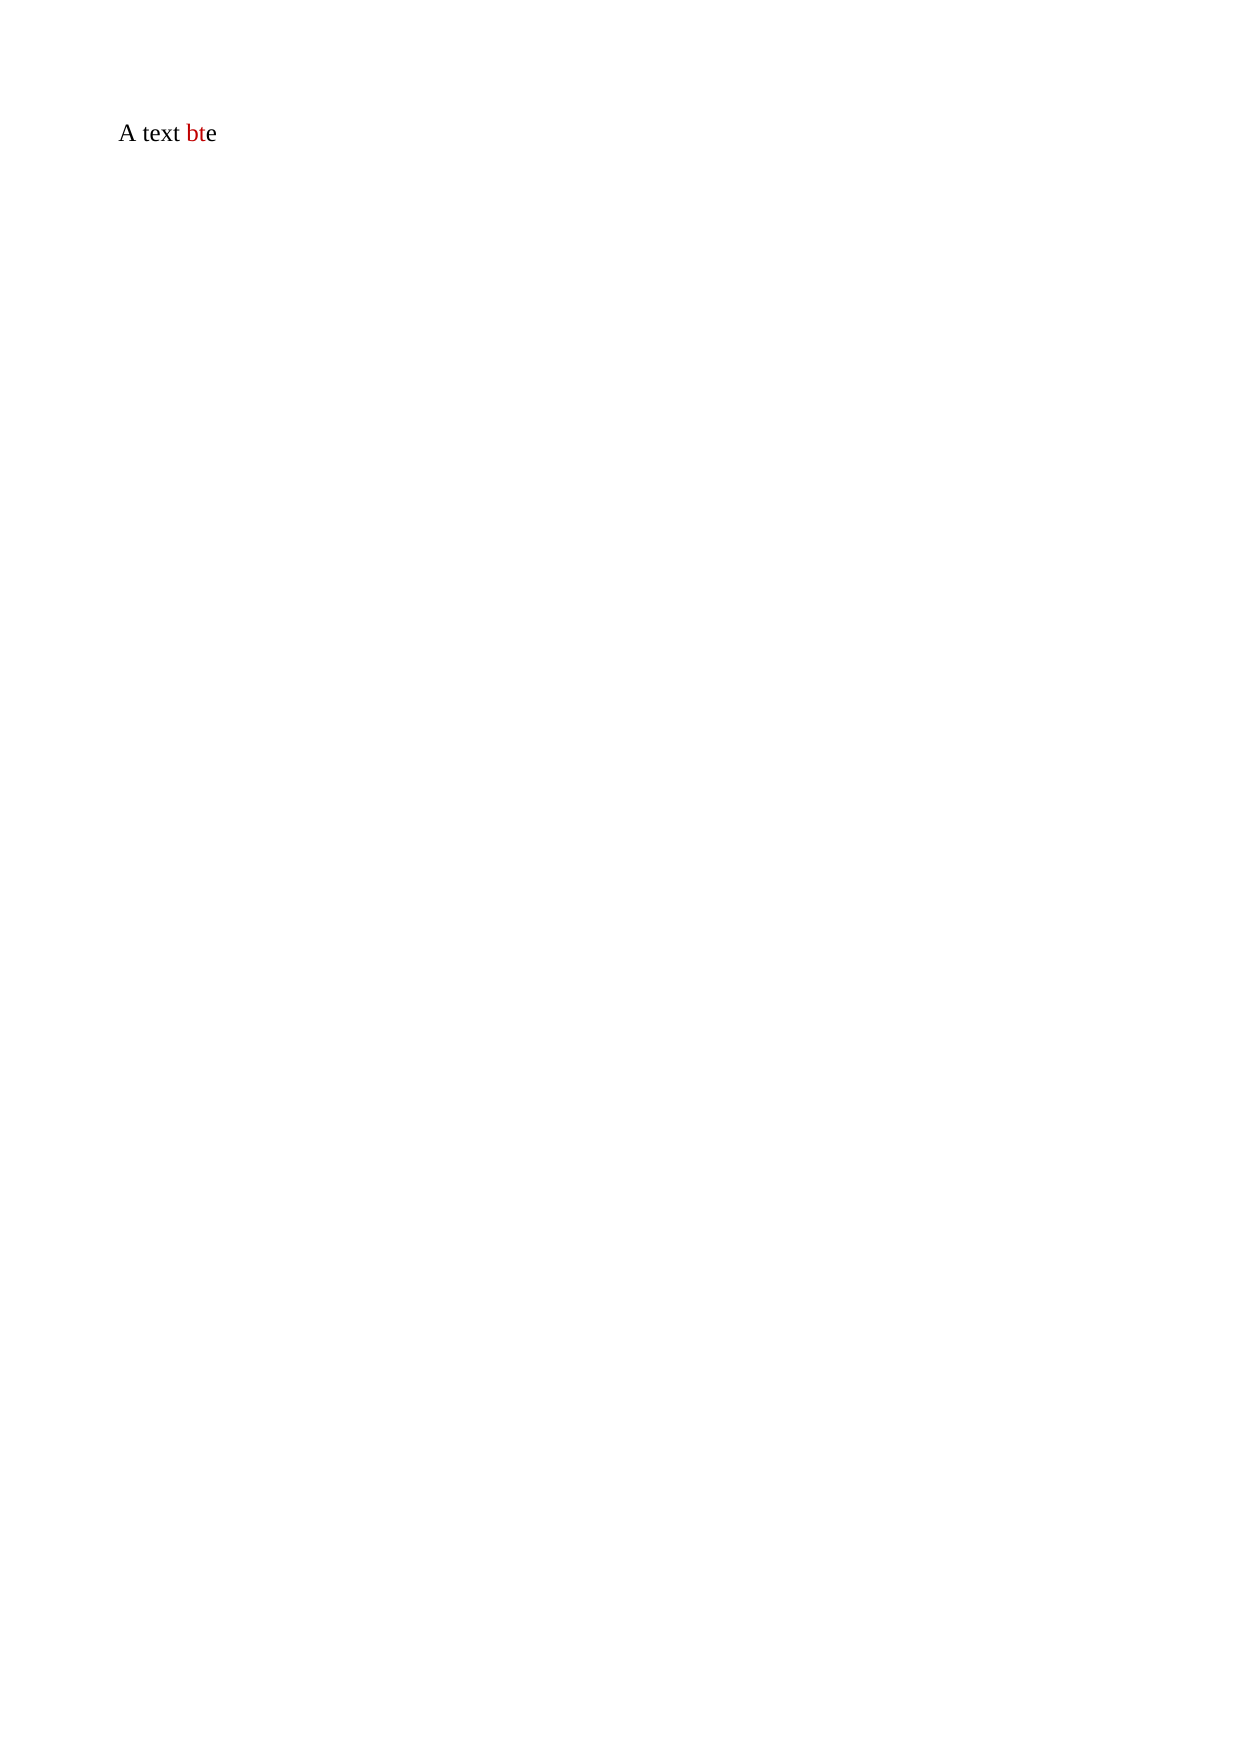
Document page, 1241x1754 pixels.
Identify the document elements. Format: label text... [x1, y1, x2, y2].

text A text bte [118, 118, 1122, 147]
